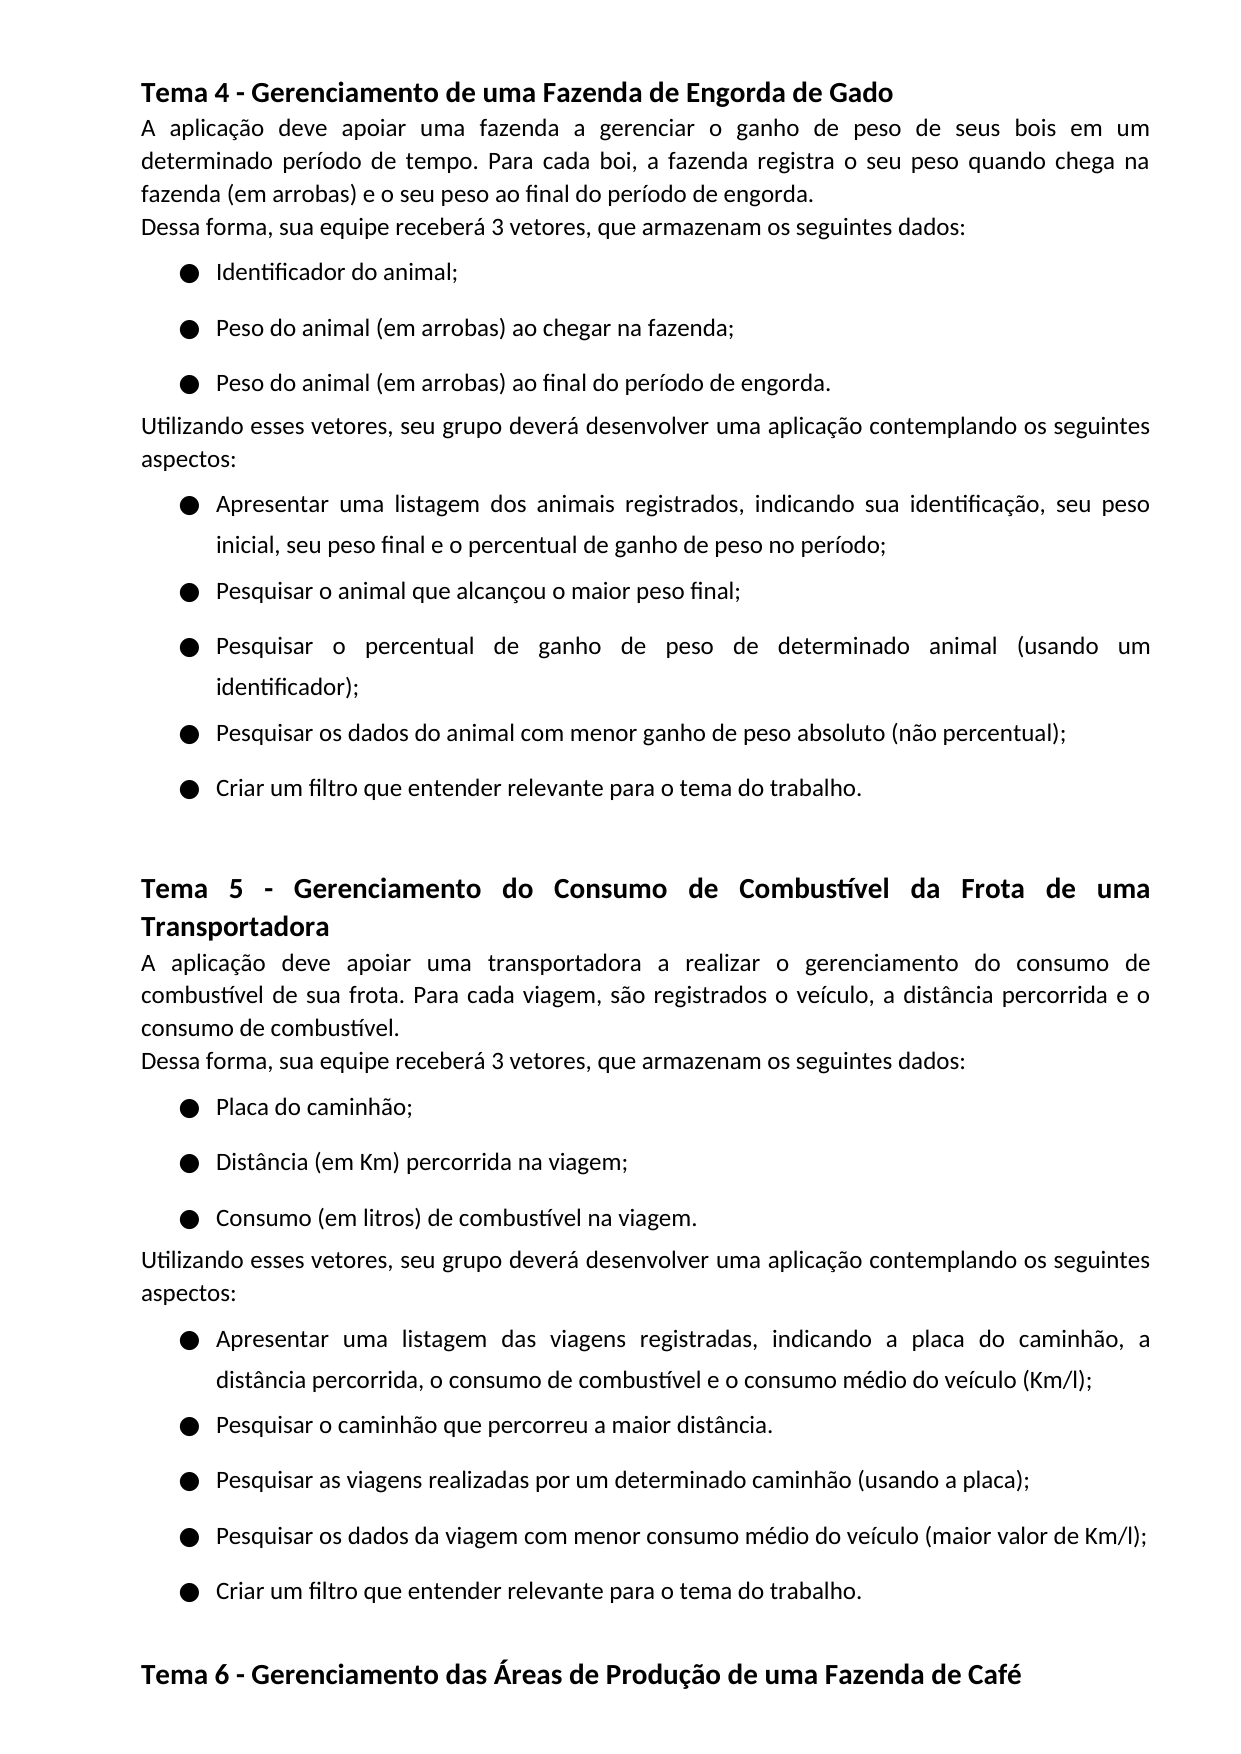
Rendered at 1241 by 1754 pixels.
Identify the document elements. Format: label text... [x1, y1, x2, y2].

list Apresentar uma listagem dos animais registrados, indicando sua identificação, seu peso inicial, seu peso final e o percentual de ganho de peso no período; [178, 476, 1152, 560]
text Tema 4 - Gerenciamento de uma Fazenda de Engorda de Gado [141, 74, 1152, 109]
list Pesquisar o animal que alcançou o maior peso final; [178, 562, 1152, 613]
text Tema 6 - Gerenciamento das Áreas de Produção de uma Fazenda de Café [141, 1656, 1152, 1692]
text Dessa forma, sua equipe receberá 3 vetores, que armazenam os seguintes dados: [141, 211, 1152, 241]
list Peso do animal (em arrobas) ao chegar na fazenda; [178, 299, 1152, 350]
text Utilizando esses vetores, seu grupo deverá desenvolver uma aplicação contemplando os seguintes aspectos: [141, 1244, 1152, 1308]
list Distância (em Km) percorrida na viagem; [178, 1134, 1152, 1185]
text A aplicação deve apoiar uma fazenda a gerenciar o ganho de peso de seus bois em um determinado período de tempo. Para cada boi, a fazenda registra o seu peso quando chega na fazenda (em arrobas) e o seu peso ao final do período de engorda. [141, 112, 1152, 208]
list Criar um filtro que entender relevante para o tema do trabalho. [178, 1563, 1152, 1614]
list Apresentar uma listagem das viagens registradas, indicando a placa do caminhão, a distância percorrida, o consumo de combustível e o consumo médio do veículo (Km/l); [178, 1310, 1152, 1394]
list Placa do caminhão; [178, 1078, 1152, 1129]
list Pesquisar o caminhão que percorreu a maior distância. [178, 1397, 1152, 1448]
text Utilizando esses vetores, seu grupo deverá desenvolver uma aplicação contemplando os seguintes aspectos: [141, 410, 1152, 473]
list Criar um filtro que entender relevante para o tema do trabalho. [178, 759, 1152, 811]
list Pesquisar o percentual de ganho de peso de determinado animal (usando um identificador); [178, 617, 1152, 702]
list Pesquisar as viagens realizadas por um determinado caminhão (usando a placa); [178, 1452, 1152, 1503]
list Pesquisar os dados da viagem com menor consumo médio do veículo (maior valor de Km/l); [178, 1507, 1152, 1558]
list Identificador do animal; [178, 244, 1152, 295]
text A aplicação deve apoiar uma transportadora a realizar o gerenciamento do consumo de combustível de sua frota. Para cada viagem, são registrados o veículo, a distância percorrida e o consumo de combustível. [141, 947, 1152, 1043]
text Dessa forma, sua equipe receberá 3 vetores, que armazenam os seguintes dados: [141, 1045, 1152, 1076]
list Peso do animal (em arrobas) ao final do período de engorda. [178, 354, 1152, 406]
text Tema 5 - Gerenciamento do Consumo de Combustível da Frota de uma Transportadora [141, 870, 1152, 944]
list Pesquisar os dados do animal com menor ganho de peso absoluto (não percentual); [178, 704, 1152, 755]
list Consumo (em litros) de combustível na viagem. [178, 1189, 1152, 1240]
